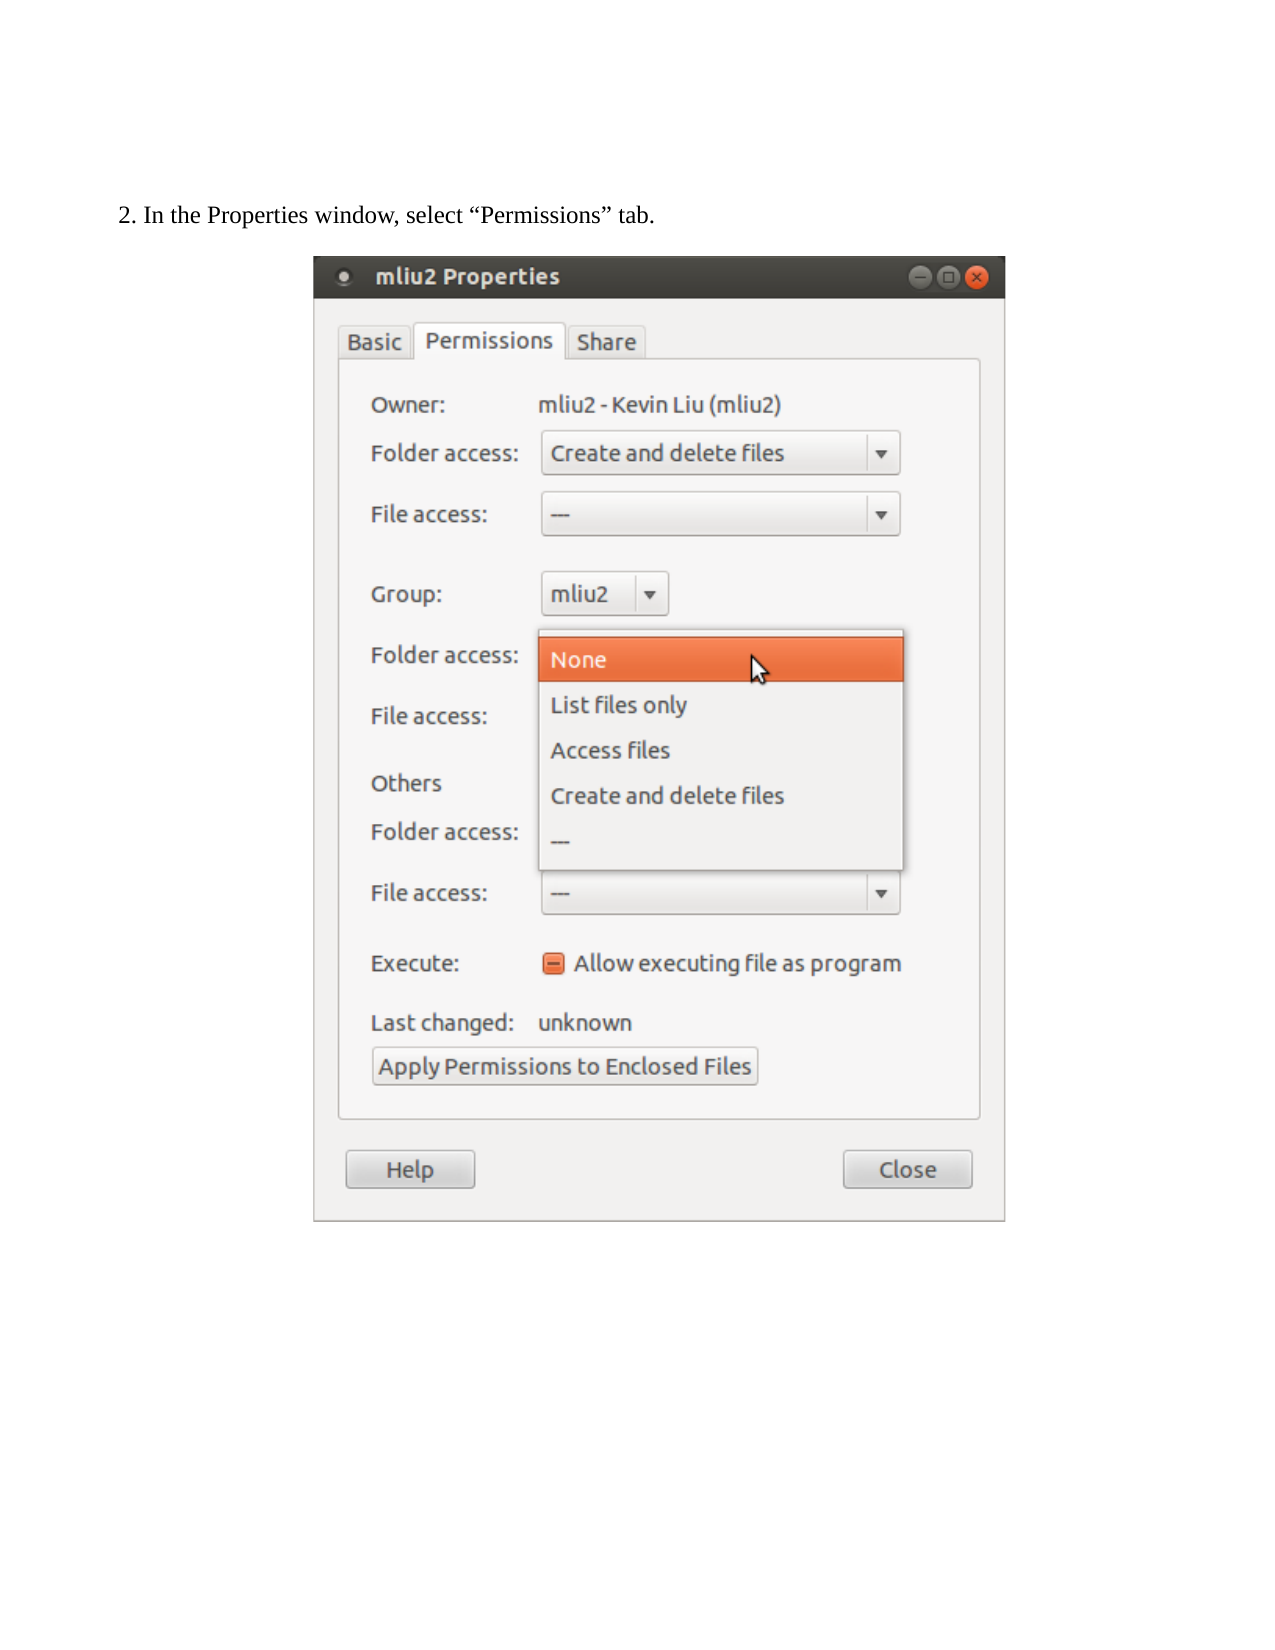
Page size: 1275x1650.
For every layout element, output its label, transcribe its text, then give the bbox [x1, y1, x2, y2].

text 2. In the Properties window, select “Permissions” tab. [118, 201, 1157, 229]
picture [313, 256, 1006, 1222]
